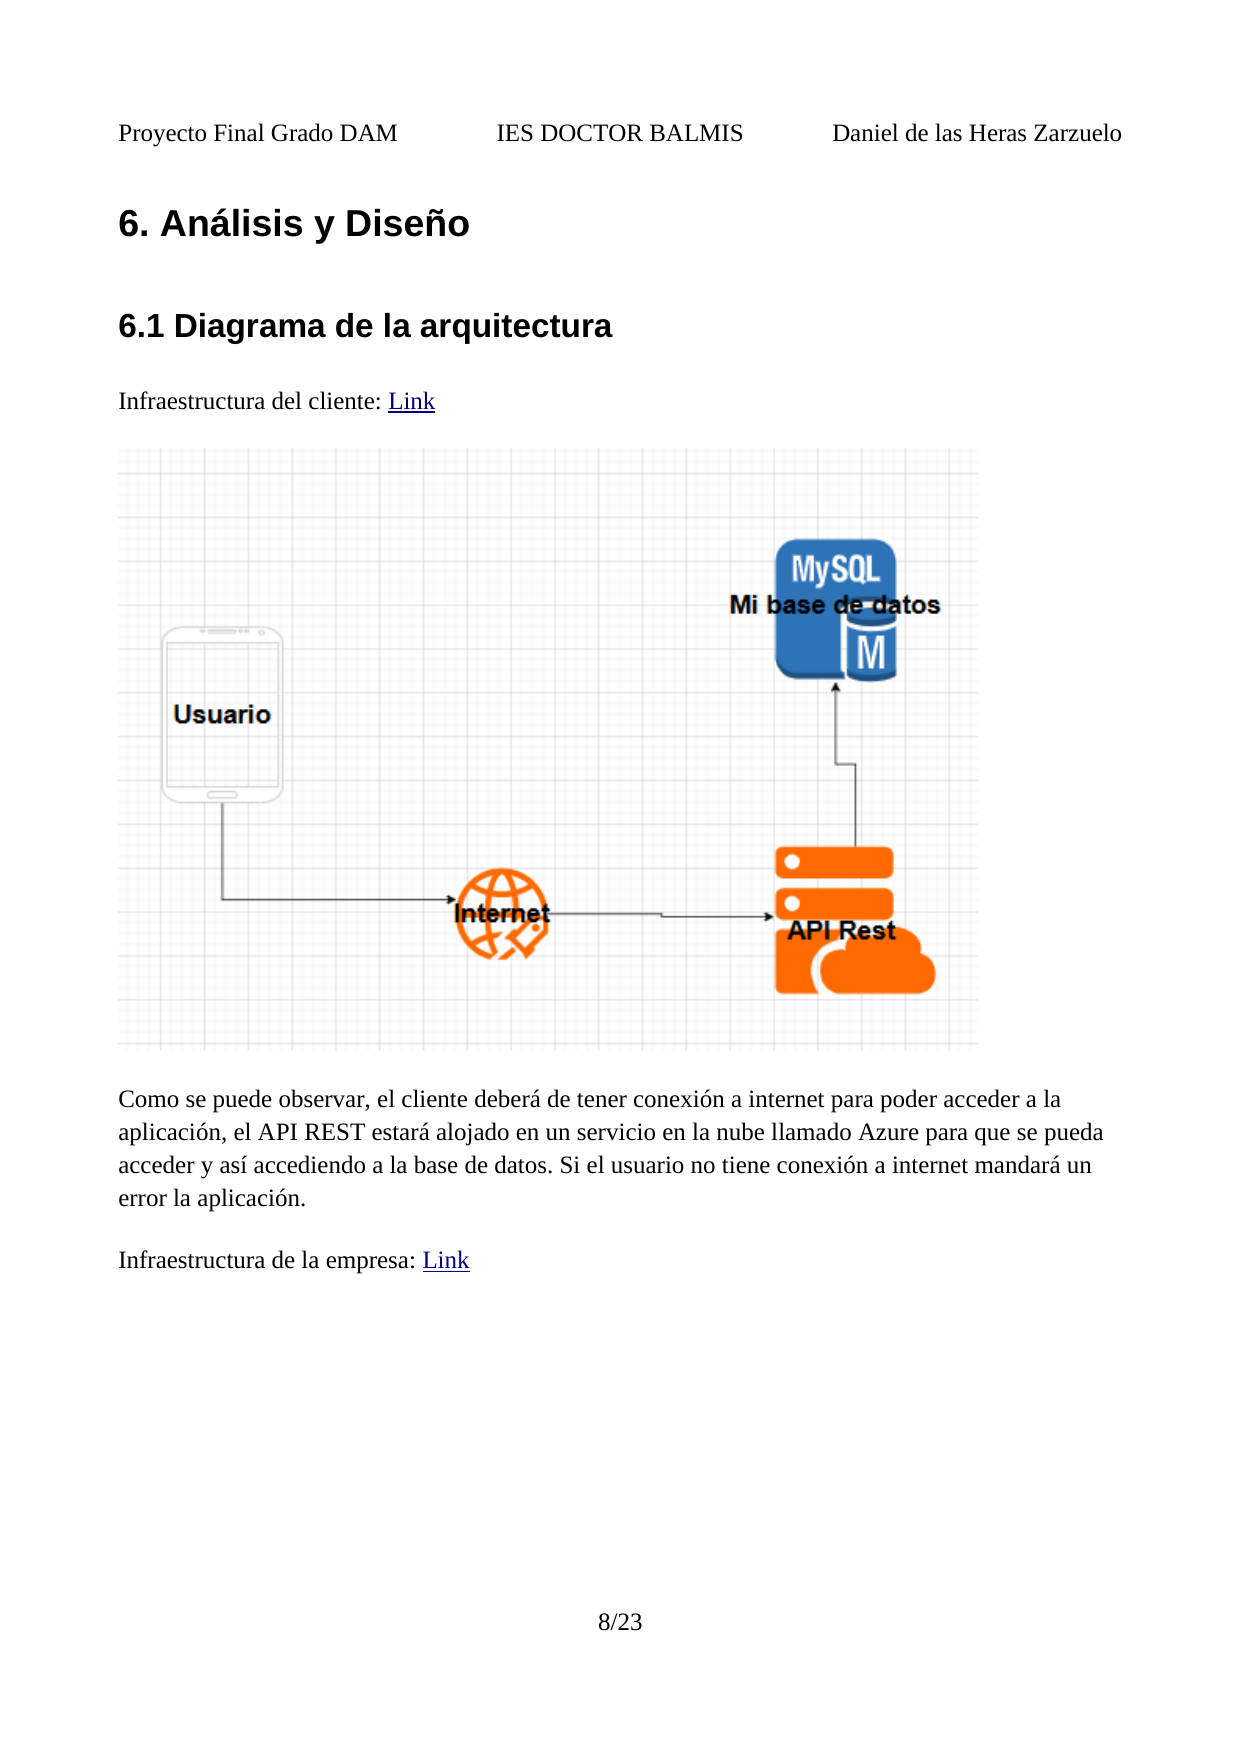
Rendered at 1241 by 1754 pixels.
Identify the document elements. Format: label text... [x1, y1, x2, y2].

text Como se puede observar, el cliente deberá de tener conexión a internet para poder acceder a la aplicación, el API REST estará alojado en un servicio en la nube llamado Azure para que se pueda acceder y así accediendo a la base de datos. Si el usuario no tiene conexión a internet mandará un error la aplicación. [118, 1084, 1122, 1212]
subtitle 6.1 Diagrama de la arquitectura [118, 307, 1122, 345]
subtitle 6. Análisis y Diseño [118, 201, 1122, 244]
text Infraestructura de la empresa: Link [118, 1246, 1122, 1274]
picture [118, 448, 980, 1051]
text Infraestructura del cliente: Link [118, 386, 1122, 415]
